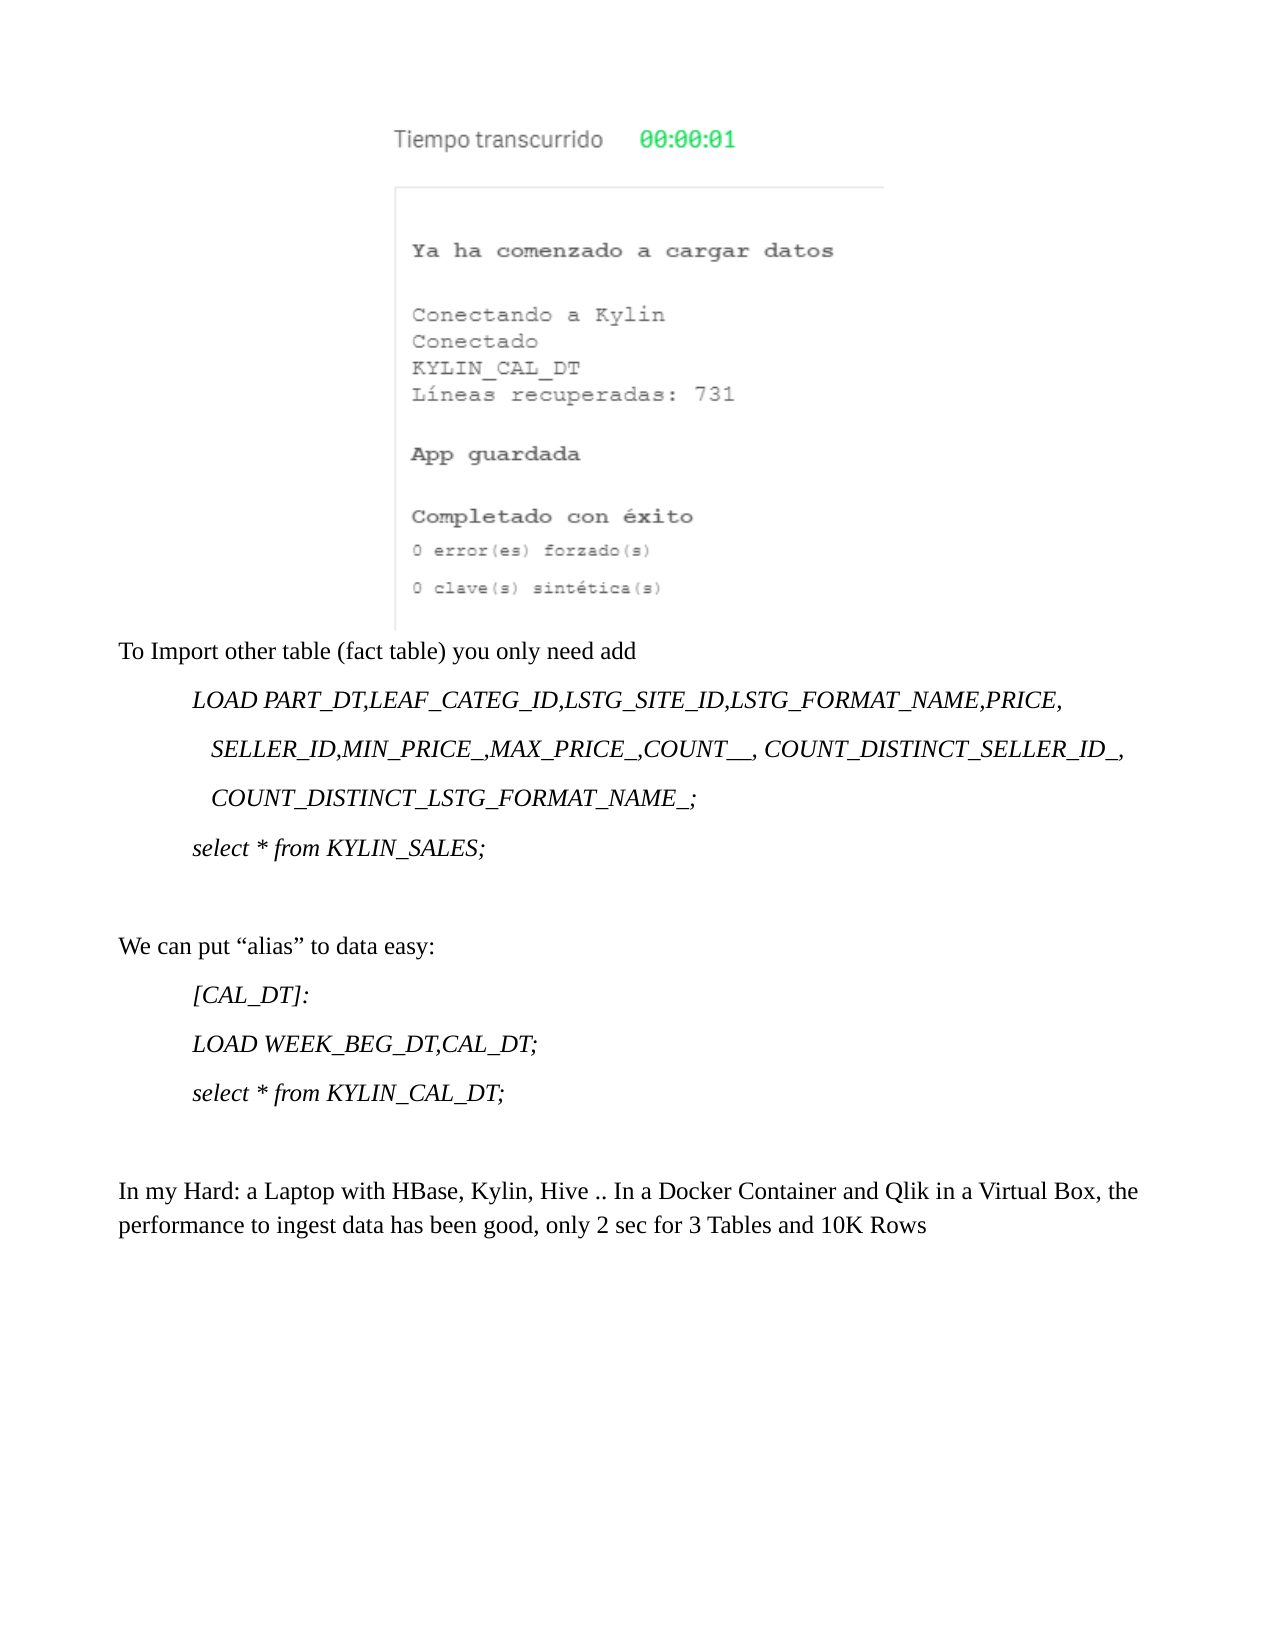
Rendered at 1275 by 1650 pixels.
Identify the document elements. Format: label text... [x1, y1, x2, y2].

text SELLER_ID,MIN_PRICE_,MAX_PRICE_,COUNT__, COUNT_DISTINCT_SELLER_ID_, [192, 734, 1157, 763]
text We can put “alias” to data easy: [118, 931, 1157, 959]
text To Import other table (fact table) you only need add [118, 118, 1157, 665]
text select * from KYLIN_SALES; [192, 833, 1157, 861]
text COUNT_DISTINCT_LSTG_FORMAT_NAME_; [192, 783, 1157, 812]
text LOAD PART_DT,LEAF_CATEG_ID,LSTG_SITE_ID,LSTG_FORMAT_NAME,PRICE, [192, 685, 1157, 714]
text In my Hard: a Laptop with HBase, Kylin, Hive .. In a Docker Container and Qlik in a Virtual Box, the performance to ingest data has been good, only 2 sec for 3 Tables and 10K Rows [118, 1176, 1157, 1239]
text LOAD WEEK_BEG_DT,CAL_DT; [192, 1029, 1157, 1058]
text [CAL_DT]: [192, 980, 1157, 1008]
picture [390, 118, 885, 631]
text select * from KYLIN_CAL_DT; [192, 1078, 1157, 1107]
